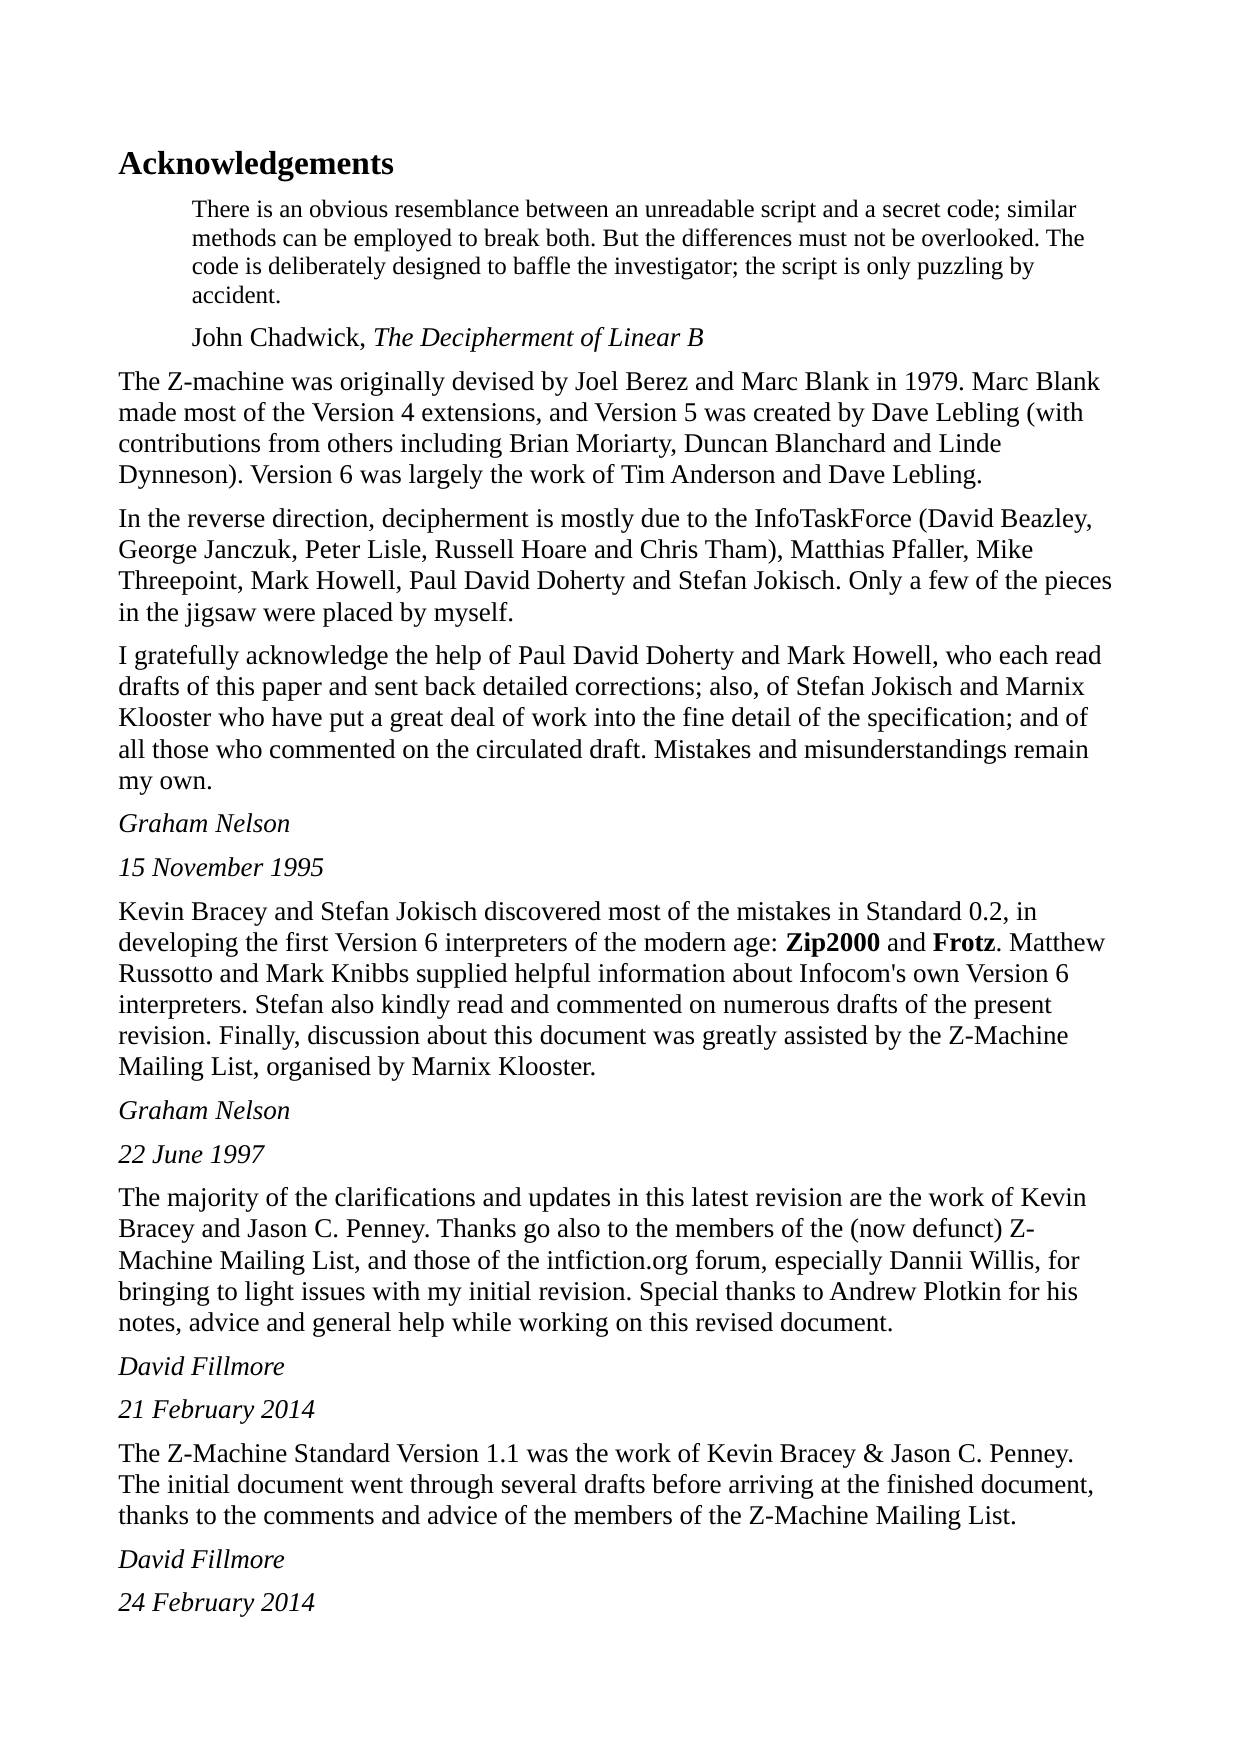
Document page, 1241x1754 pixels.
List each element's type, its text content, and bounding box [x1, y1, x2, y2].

text In the reverse direction, decipherment is mostly due to the InfoTaskForce (David Beazley, George Janczuk, Peter Lisle, Russell Hoare and Chris Tham), Matthias Pfaller, Mike Threepoint, Mark Howell, Paul David Doherty and Stefan Jokisch. Only a few of the pieces in the jigsaw were placed by myself. [118, 502, 1122, 627]
text John Chadwick, The Decipherment of Linear B [192, 321, 1122, 353]
text 21 February 2014 [118, 1393, 1122, 1424]
text 22 June 1997 [118, 1138, 1122, 1169]
text Kevin Bracey and Stefan Jokisch discovered most of the mistakes in Standard 0.2, in developing the first Version 6 interpreters of the modern age: Zip2000 and Frotz. Matthew Russotto and Mark Knibbs supplied helpful information about Infocom's own Version 6 interpreters. Stefan also kindly read and commented on numerous drafts of the present revision. Finally, discussion about this document was greatly assisted by the Z-Machine Mailing List, organised by Marnix Klooster. [118, 895, 1122, 1082]
subtitle Acknowledgements [118, 143, 1122, 181]
text Graham Nelson [118, 1094, 1122, 1125]
text 24 February 2014 [118, 1587, 1122, 1618]
text 15 November 1995 [118, 851, 1122, 882]
text The Z-Machine Standard Version 1.1 was the work of Kevin Bracey & Jason C. Penney. The initial document went through several drafts before arriving at the finished document, thanks to the comments and advice of the members of the Z-Machine Mailing List. [118, 1437, 1122, 1530]
text Graham Nelson [118, 807, 1122, 839]
text The majority of the clarifications and updates in this latest revision are the work of Kevin Bracey and Jason C. Penney. Thanks go also to the members of the (now defunct) Z-Machine Mailing List, and those of the intfiction.org forum, especially Dannii Willis, for bringing to light issues with my initial revision. Special thanks to Andrew Plotkin for his notes, advice and general help while working on this revised document. [118, 1181, 1122, 1337]
text I gratefully acknowledge the help of Paul David Doherty and Mark Howell, who each read drafts of this paper and sent back detailed corrections; also, of Stefan Jokisch and Marnix Klooster who have put a great deal of work into the fine detail of the specification; and of all those who commented on the circulated draft. Mistakes and misunderstandings remain my own. [118, 639, 1122, 795]
text The Z-machine was originally devised by Joel Berez and Marc Blank in 1979. Marc Blank made most of the Version 4 extensions, and Version 5 was created by Dave Lebling (with contributions from others including Brian Moriarty, Duncan Blanchard and Linde Dynneson). Version 6 was largely the work of Tim Anderson and Dave Lebling. [118, 365, 1122, 490]
text David Fillmore [118, 1350, 1122, 1381]
text David Fillmore [118, 1543, 1122, 1574]
text There is an obvious resemblance between an unreadable script and a secret code; similar methods can be employed to break both. But the differences must not be overlooked. The code is deliberately designed to baffle the investigator; the script is only puzzling by accident. [192, 194, 1122, 309]
